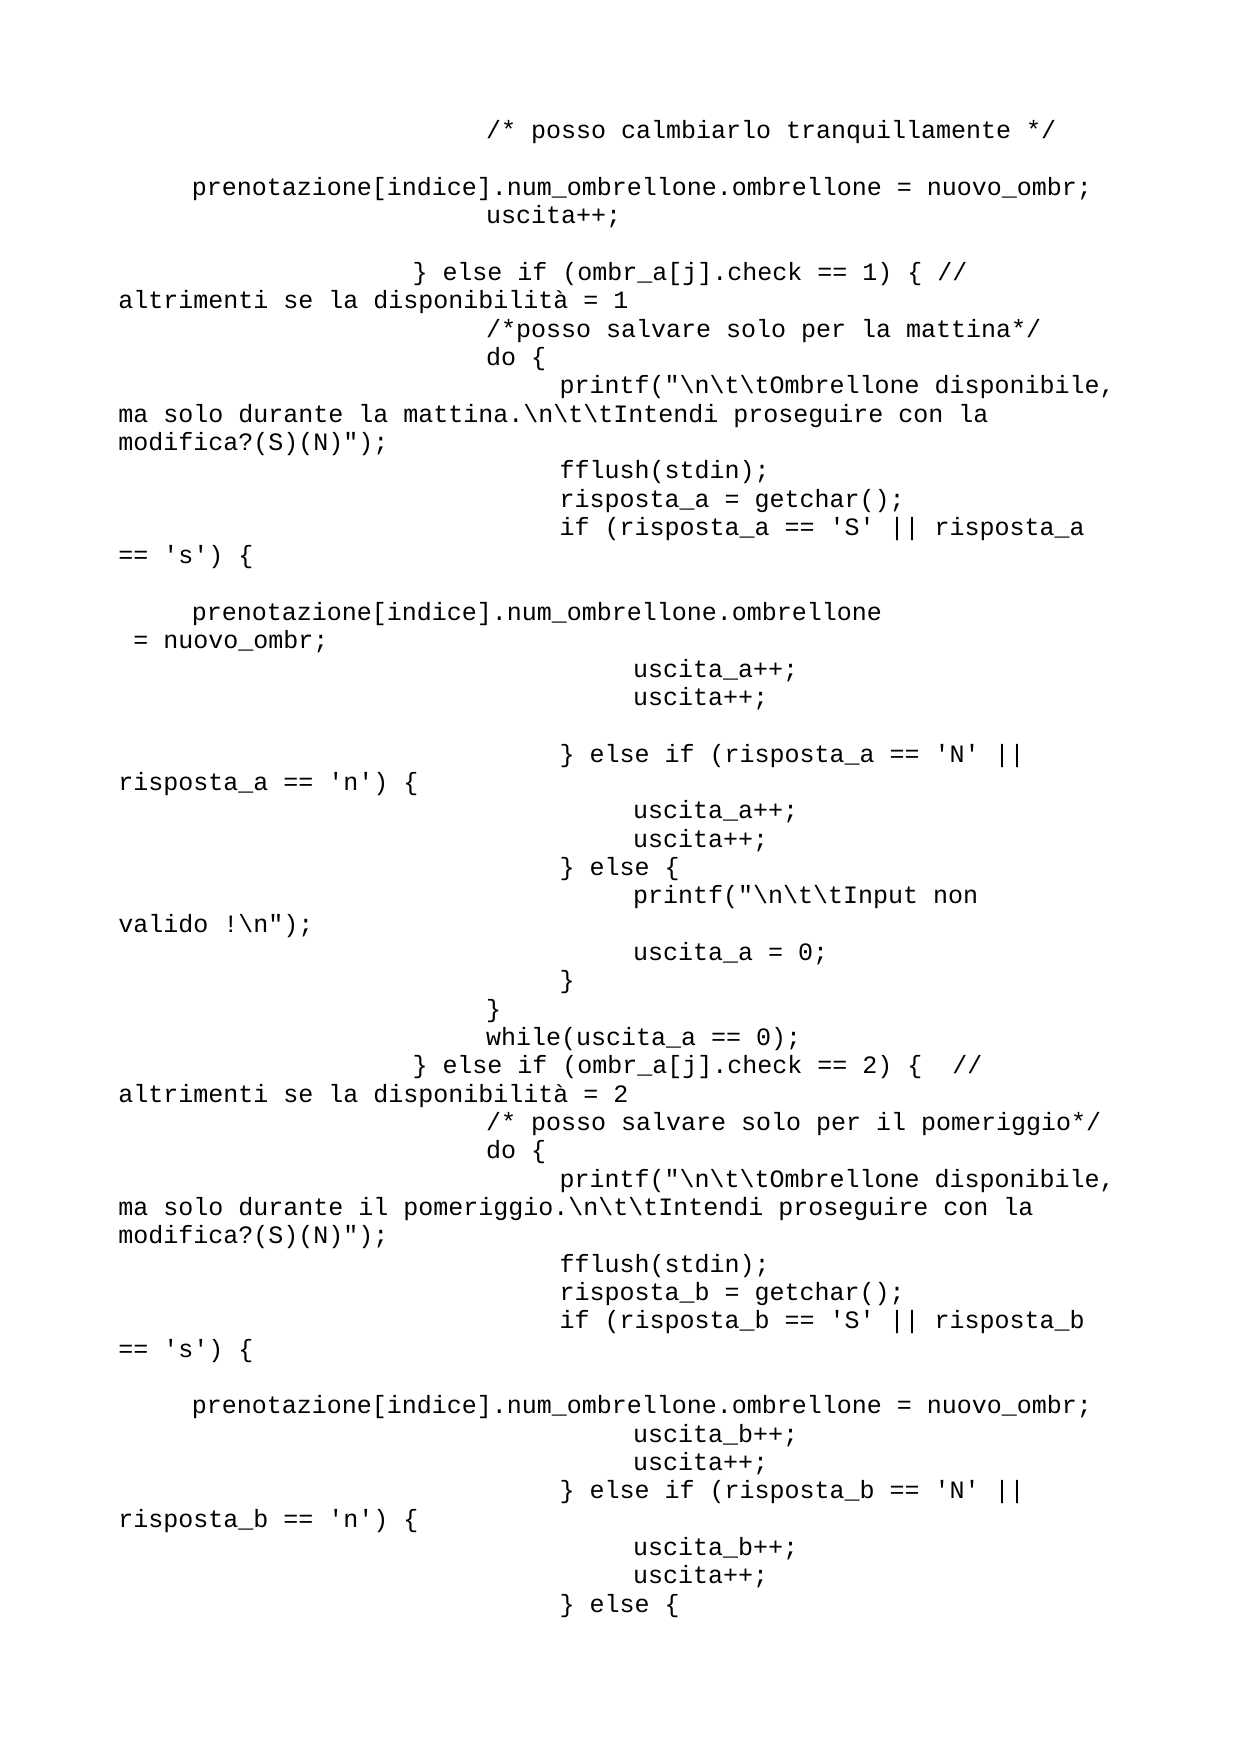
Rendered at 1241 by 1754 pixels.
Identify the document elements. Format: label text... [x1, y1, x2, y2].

text = nuovo_ombr; uscita_a++; uscita++; } else if (risposta_a == 'N' || risposta_a == 'n') { uscita_a++; uscita++; } else { printf("\n\t\tInput non valido !\n"); uscita_a = 0; } } while(uscita_a == 0); } else if (ombr_a[j].check == 2) { // altrimenti se la disponibilità = 2 /* posso salvare solo per il pomeriggio*/ do { printf("\n\t\tOmbrellone disponibile, ma solo durante il pomeriggio.\n\t\tIntendi proseguire con la modifica?(S)(N)"); fflush(stdin); risposta_b = getchar(); if (risposta_b == 'S' || risposta_b == 's') { prenotazione[indice].num_ombrellone.ombrellone = nuovo_ombr; uscita_b++; uscita++; } else if (risposta_b == 'N' || risposta_b == 'n') { uscita_b++; uscita++; } else { [118, 628, 1122, 1620]
text /* posso calmbiarlo tranquillamente */ prenotazione[indice].num_ombrellone.ombrellone = nuovo_ombr; uscita++; } else if (ombr_a[j].check == 1) { // altrimenti se la disponibilità = 1 /*posso salvare solo per la mattina*/ do { printf("\n\t\tOmbrellone disponibile, ma solo durante la mattina.\n\t\tIntendi proseguire con la modifica?(S)(N)"); fflush(stdin); risposta_a = getchar(); if (risposta_a == 'S' || risposta_a == 's') { prenotazione[indice].num_ombrellone.ombrellone [118, 118, 1122, 628]
